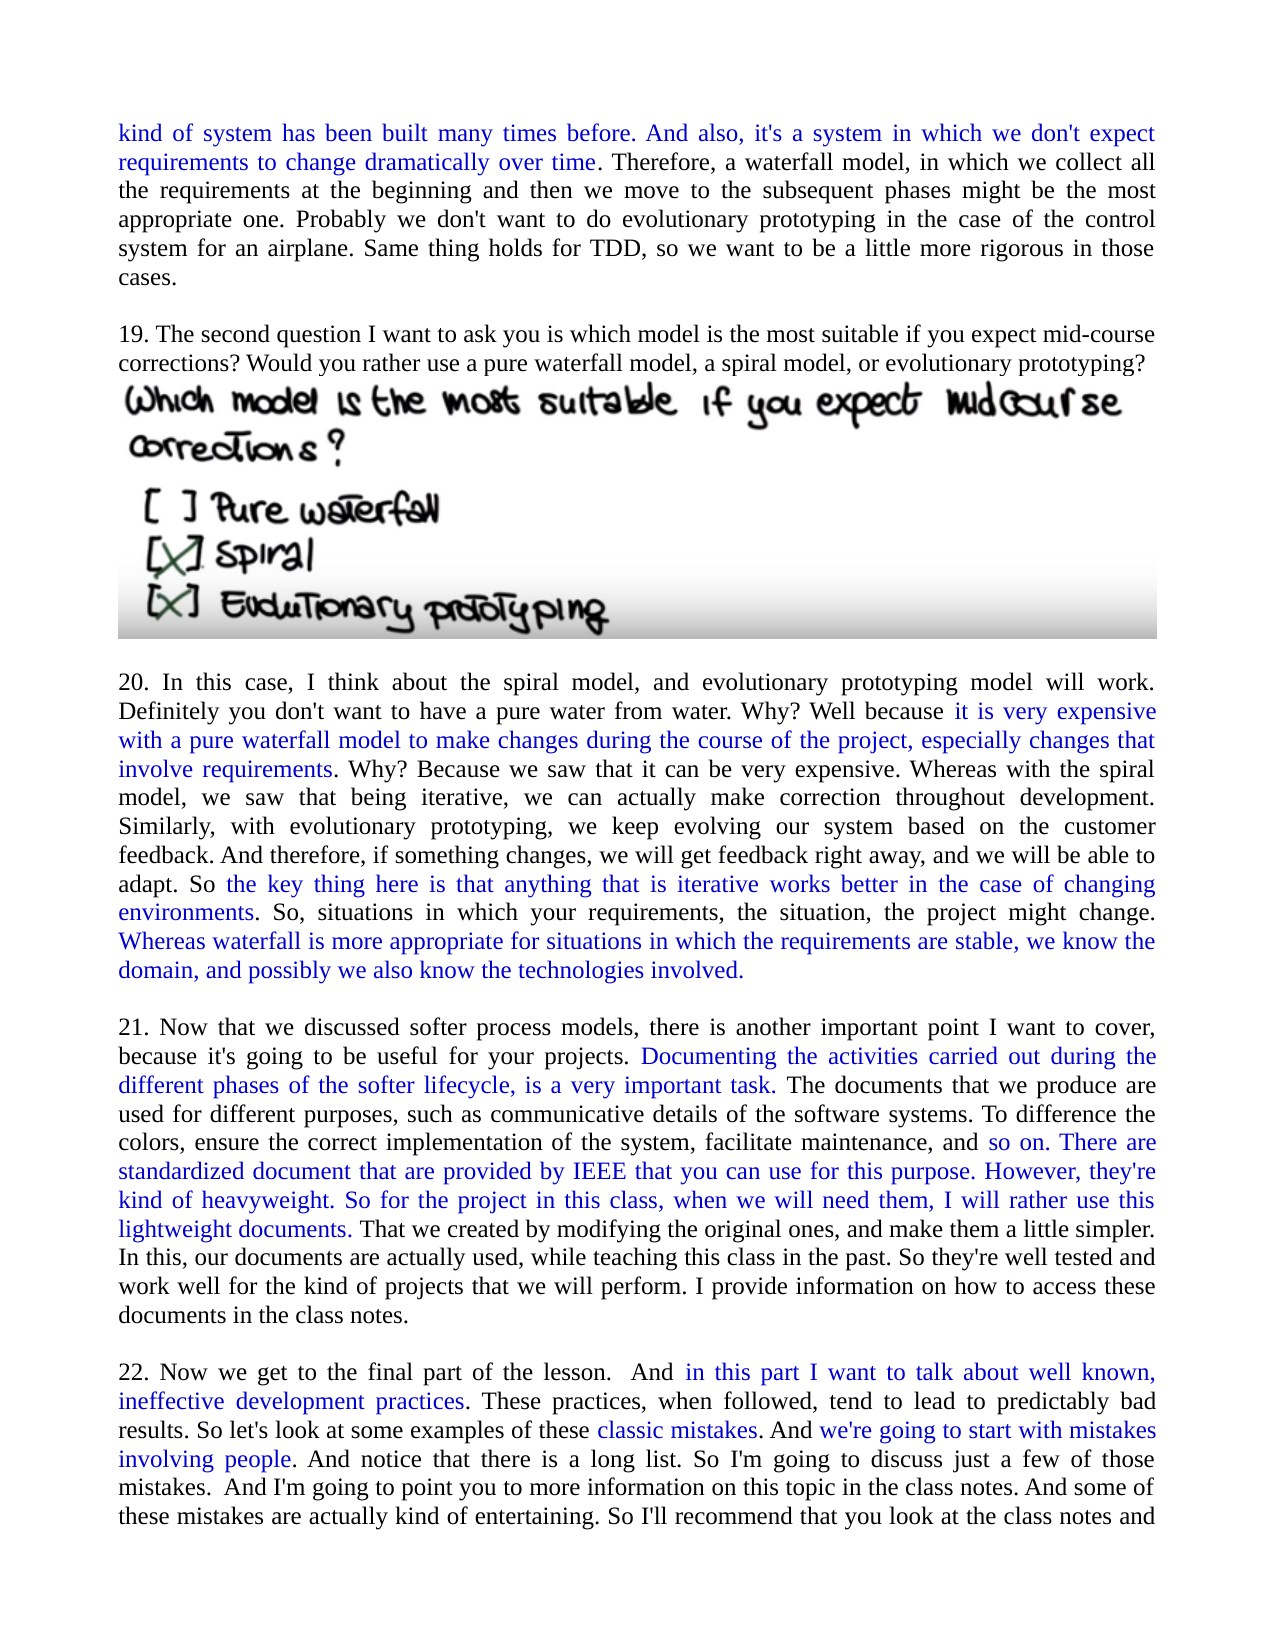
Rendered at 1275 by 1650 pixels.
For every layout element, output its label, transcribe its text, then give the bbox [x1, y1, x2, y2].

text 21. Now that we discussed softer process models, there is another important point I want to cover, because it's going to be useful for your projects. Documenting the activities carried out during the different phases of the softer lifecycle, is a very important task. The documents that we produce are used for different purposes, such as communicative details of the software systems. To difference the colors, ensure the correct implementation of the system, facilitate maintenance, and so on. There are standardized document that are provided by IEEE that you can use for this purpose. However, they're kind of heavyweight. So for the project in this class, when we will need them, I will rather use this lightweight documents. That we created by modifying the original ones, and make them a little simpler. In this, our documents are actually used, while teaching this class in the past. So they're well tested and work well for the kind of projects that we will perform. I provide information on how to access these documents in the class notes. [118, 1012, 1157, 1329]
text 19. The second question I want to ask you is which model is the most suitable if you expect mid-course corrections? Would you rather use a pure waterfall model, a spiral model, or evolutionary prototyping? [118, 319, 1157, 376]
text 22. Now we get to the final part of the lesson. And in this part I want to talk about well known, ineffective development practices. These practices, when followed, tend to lead to predictably bad results. So let's look at some examples of these classic mistakes. And we're going to start with mistakes involving people. And notice that there is a long list. So I'm going to discuss just a few of those mistakes. And I'm going to point you to more information on this topic in the class notes. And some of these mistakes are actually kind of entertaining. So I'll recommend that you look at the class notes and [118, 1357, 1157, 1530]
text 20. In this case, I think about the spiral model, and evolutionary prototyping model will work. Definitely you don't want to have a pure water from water. Why? Well because it is very expensive with a pure waterfall model to make changes during the course of the project, especially changes that involve requirements. Why? Because we saw that it can be very expensive. Whereas with the spiral model, we saw that being iterative, we can actually make correction throughout development. Similarly, with evolutionary prototyping, we keep evolving our system based on the customer feedback. And therefore, if something changes, we will get feedback right away, and we will be able to adapt. So the key thing here is that anything that is iterative works better in the case of changing environments. So, situations in which your requirements, the situation, the project might change. Whereas waterfall is more appropriate for situations in which the requirements are stable, we know the domain, and possibly we also know the technologies involved. [118, 667, 1157, 984]
picture [118, 376, 1157, 639]
text kind of system has been built many times before. And also, it's a system in which we don't expect requirements to change dramatically over time. Therefore, a waterfall model, in which we collect all the requirements at the beginning and then we move to the subsequent phases might be the most appropriate one. Probably we don't want to do evolutionary prototyping in the case of the control system for an airplane. Same thing holds for TDD, so we want to be a little more rigorous in those cases. [118, 118, 1157, 291]
